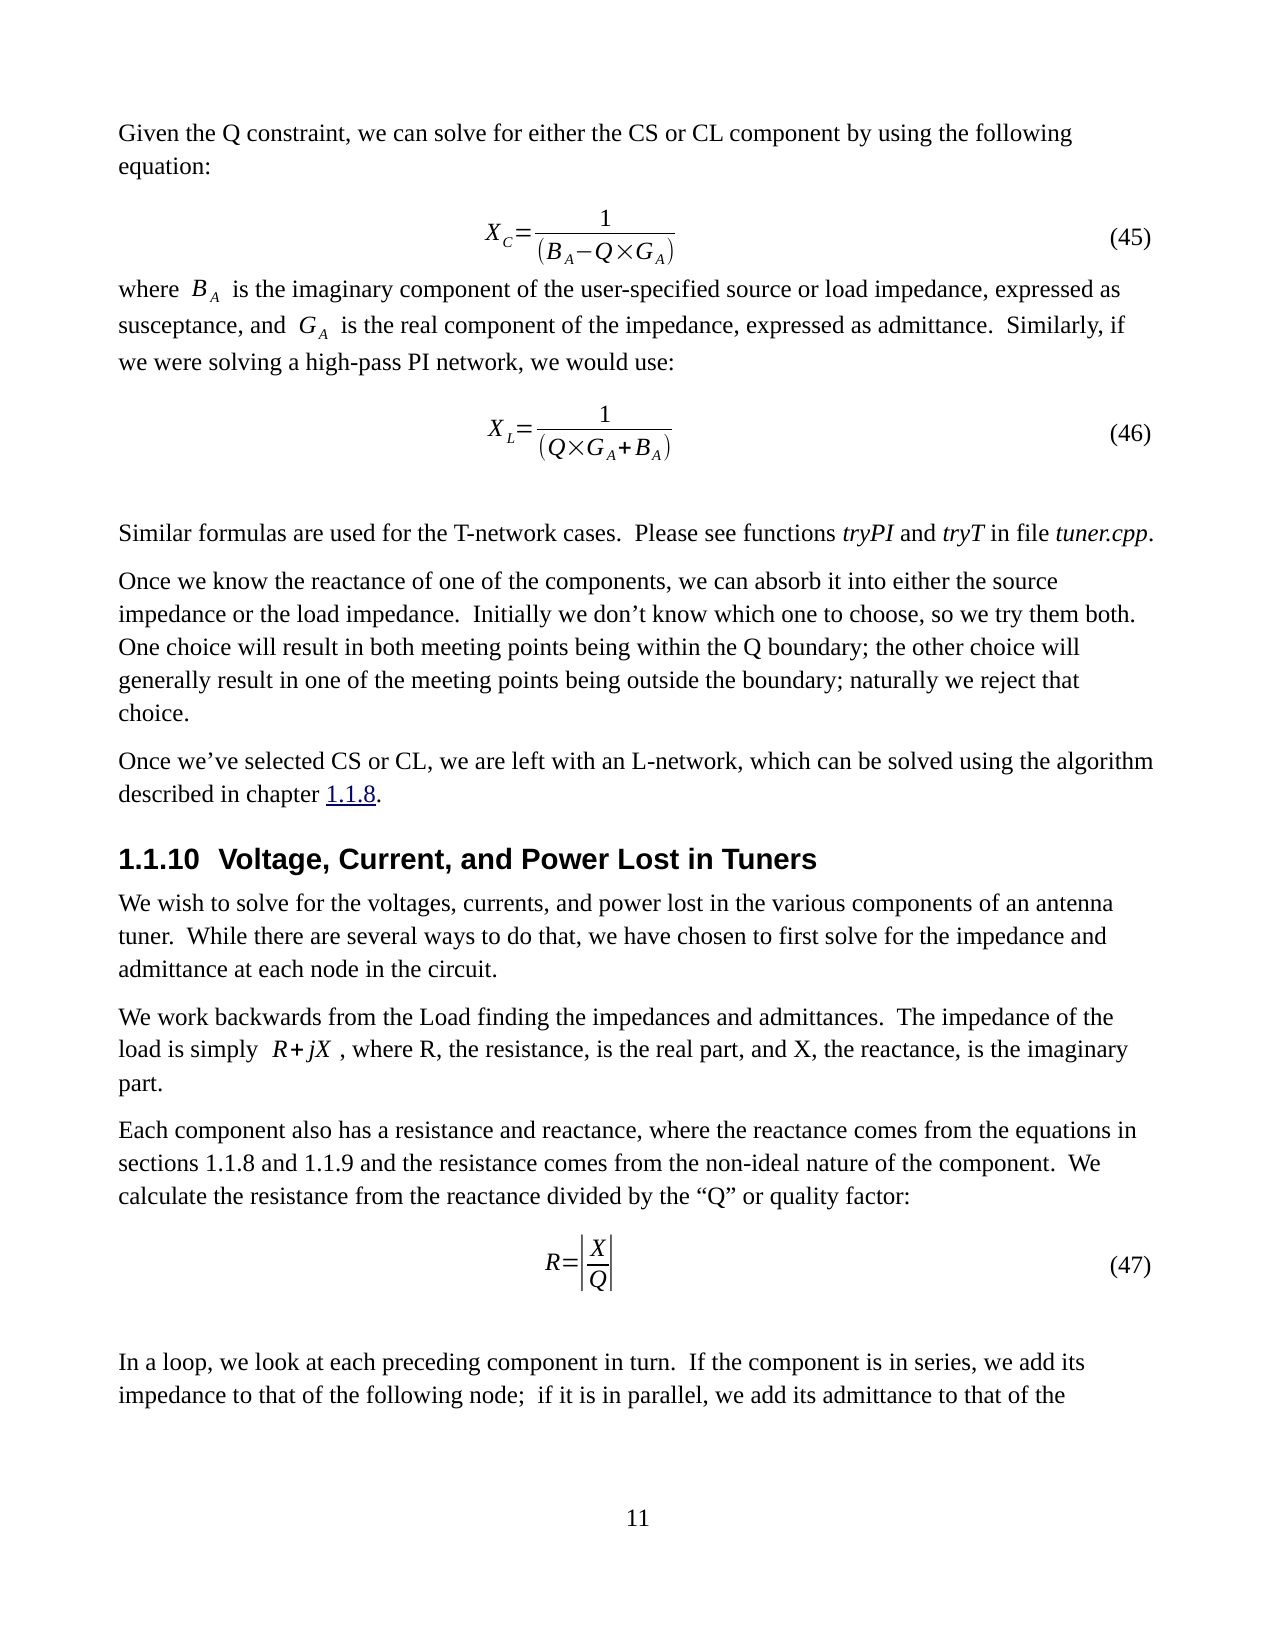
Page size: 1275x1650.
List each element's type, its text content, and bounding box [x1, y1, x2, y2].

text Each component also has a resistance and reactance, where the reactance comes from the equations in sections 1.1.8 and 1.1.9 and the resistance comes from the non-ideal nature of the component. We calculate the resistance from the reactance divided by the “Q” or quality factor: [118, 1115, 1157, 1210]
table_header [118, 199, 1041, 274]
table_header (47) [1041, 1229, 1157, 1299]
table_header (46) [1041, 395, 1157, 470]
table_header (45) [1041, 199, 1157, 274]
table_header [118, 395, 1041, 470]
text Similar formulas are used for the T-network cases. Please see functions tryPI and tryT in file tuner.cpp. [118, 518, 1157, 547]
subtitle Voltage, Current, and Power Lost in Tuners [118, 842, 1157, 875]
text We work backwards from the Load finding the impedances and admittances. The impedance of the load is simply , where R, the resistance, is the real part, and X, the reactance, is the imaginary part. [118, 1002, 1157, 1096]
text where is the imaginary component of the user-specified source or load impedance, expressed as susceptance, and is the real component of the impedance, expressed as admittance. Similarly, if we were solving a high-pass PI network, we would use: [118, 274, 1157, 376]
text Once we know the reactance of one of the components, we can absorb it into either the source impedance or the load impedance. Initially we don’t know which one to choose, so we try them both. One choice will result in both meeting points being within the Q boundary; the other choice will generally result in one of the meeting points being outside the boundary; naturally we reject that choice. [118, 566, 1157, 727]
table_header [118, 1229, 1041, 1299]
text In a loop, we look at each preceding component in turn. If the component is in series, we add its impedance to that of the following node; if it is in parallel, we add its admittance to that of the [118, 1347, 1157, 1409]
text Given the Q constraint, we can solve for either the CS or CL component by using the following equation: [118, 118, 1157, 180]
text Once we’ve selected CS or CL, we are left with an L-network, which can be solved using the algorithm described in chapter 1.1.8. [118, 746, 1157, 808]
text We wish to solve for the voltages, currents, and power lost in the various components of an antenna tuner. While there are several ways to do that, we have chosen to first solve for the impedance and admittance at each node in the circuit. [118, 888, 1157, 983]
